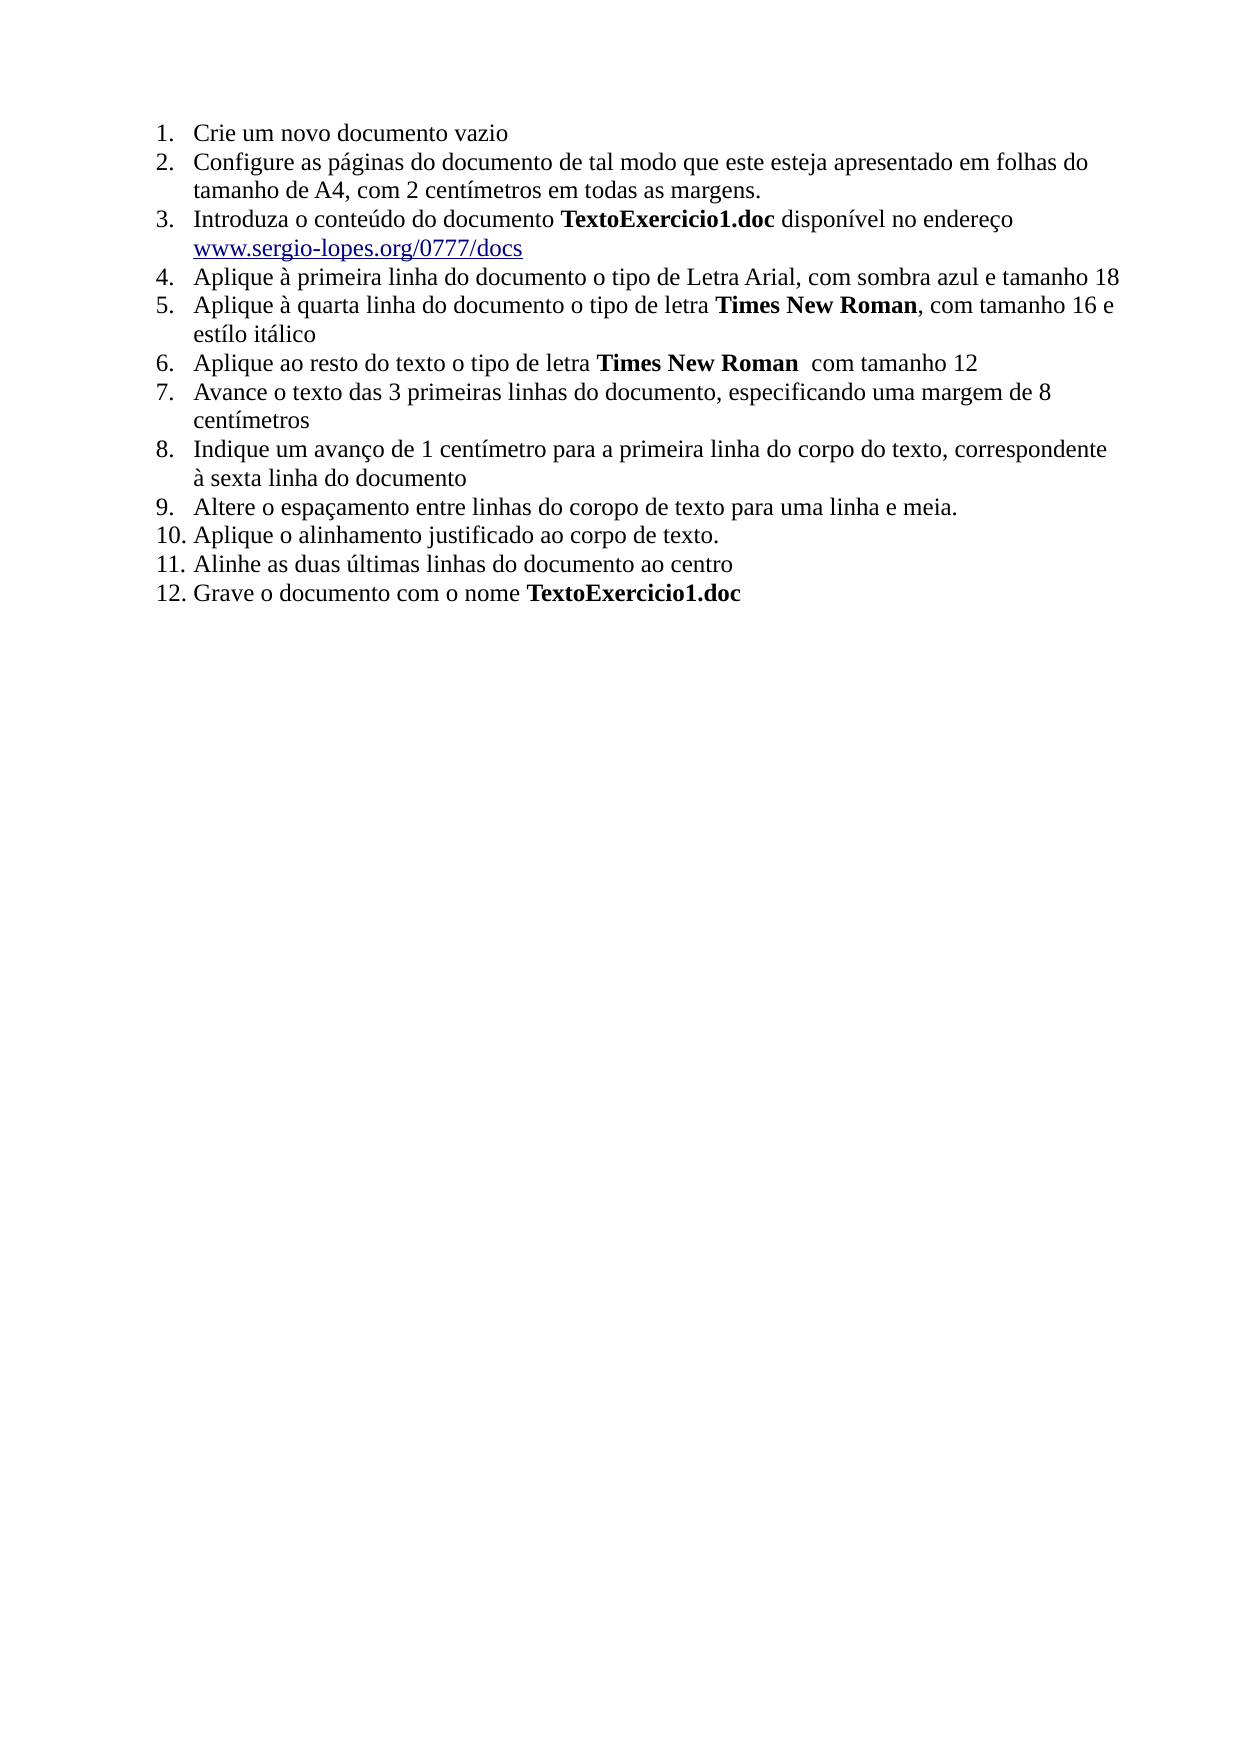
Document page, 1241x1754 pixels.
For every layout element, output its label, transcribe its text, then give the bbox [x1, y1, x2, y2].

list Aplique o alinhamento justificado ao corpo de texto. [156, 521, 1122, 549]
list Crie um novo documento vazio [156, 118, 1122, 147]
list Aplique ao resto do texto o tipo de letra Times New Roman com tamanho 12 [156, 348, 1122, 377]
list Aplique à primeira linha do documento o tipo de Letra Arial, com sombra azul e tamanho 18 [156, 262, 1122, 291]
list Altere o espaçamento entre linhas do coropo de texto para uma linha e meia. [156, 492, 1122, 521]
list Alinhe as duas últimas linhas do documento ao centro [156, 549, 1122, 578]
list Indique um avanço de 1 centímetro para a primeira linha do corpo do texto, correspondente à sexta linha do documento [156, 434, 1122, 492]
list Grave o documento com o nome TextoExercicio1.doc [156, 578, 1122, 607]
list Introduza o conteúdo do documento TextoExercicio1.doc disponível no endereço www.sergio-lopes.org/0777/docs [156, 204, 1122, 262]
list Configure as páginas do documento de tal modo que este esteja apresentado em folhas do tamanho de A4, com 2 centímetros em todas as margens. [156, 147, 1122, 204]
list Avance o texto das 3 primeiras linhas do documento, especificando uma margem de 8 centímetros [156, 377, 1122, 434]
list Aplique à quarta linha do documento o tipo de letra Times New Roman, com tamanho 16 e estílo itálico [156, 291, 1122, 348]
